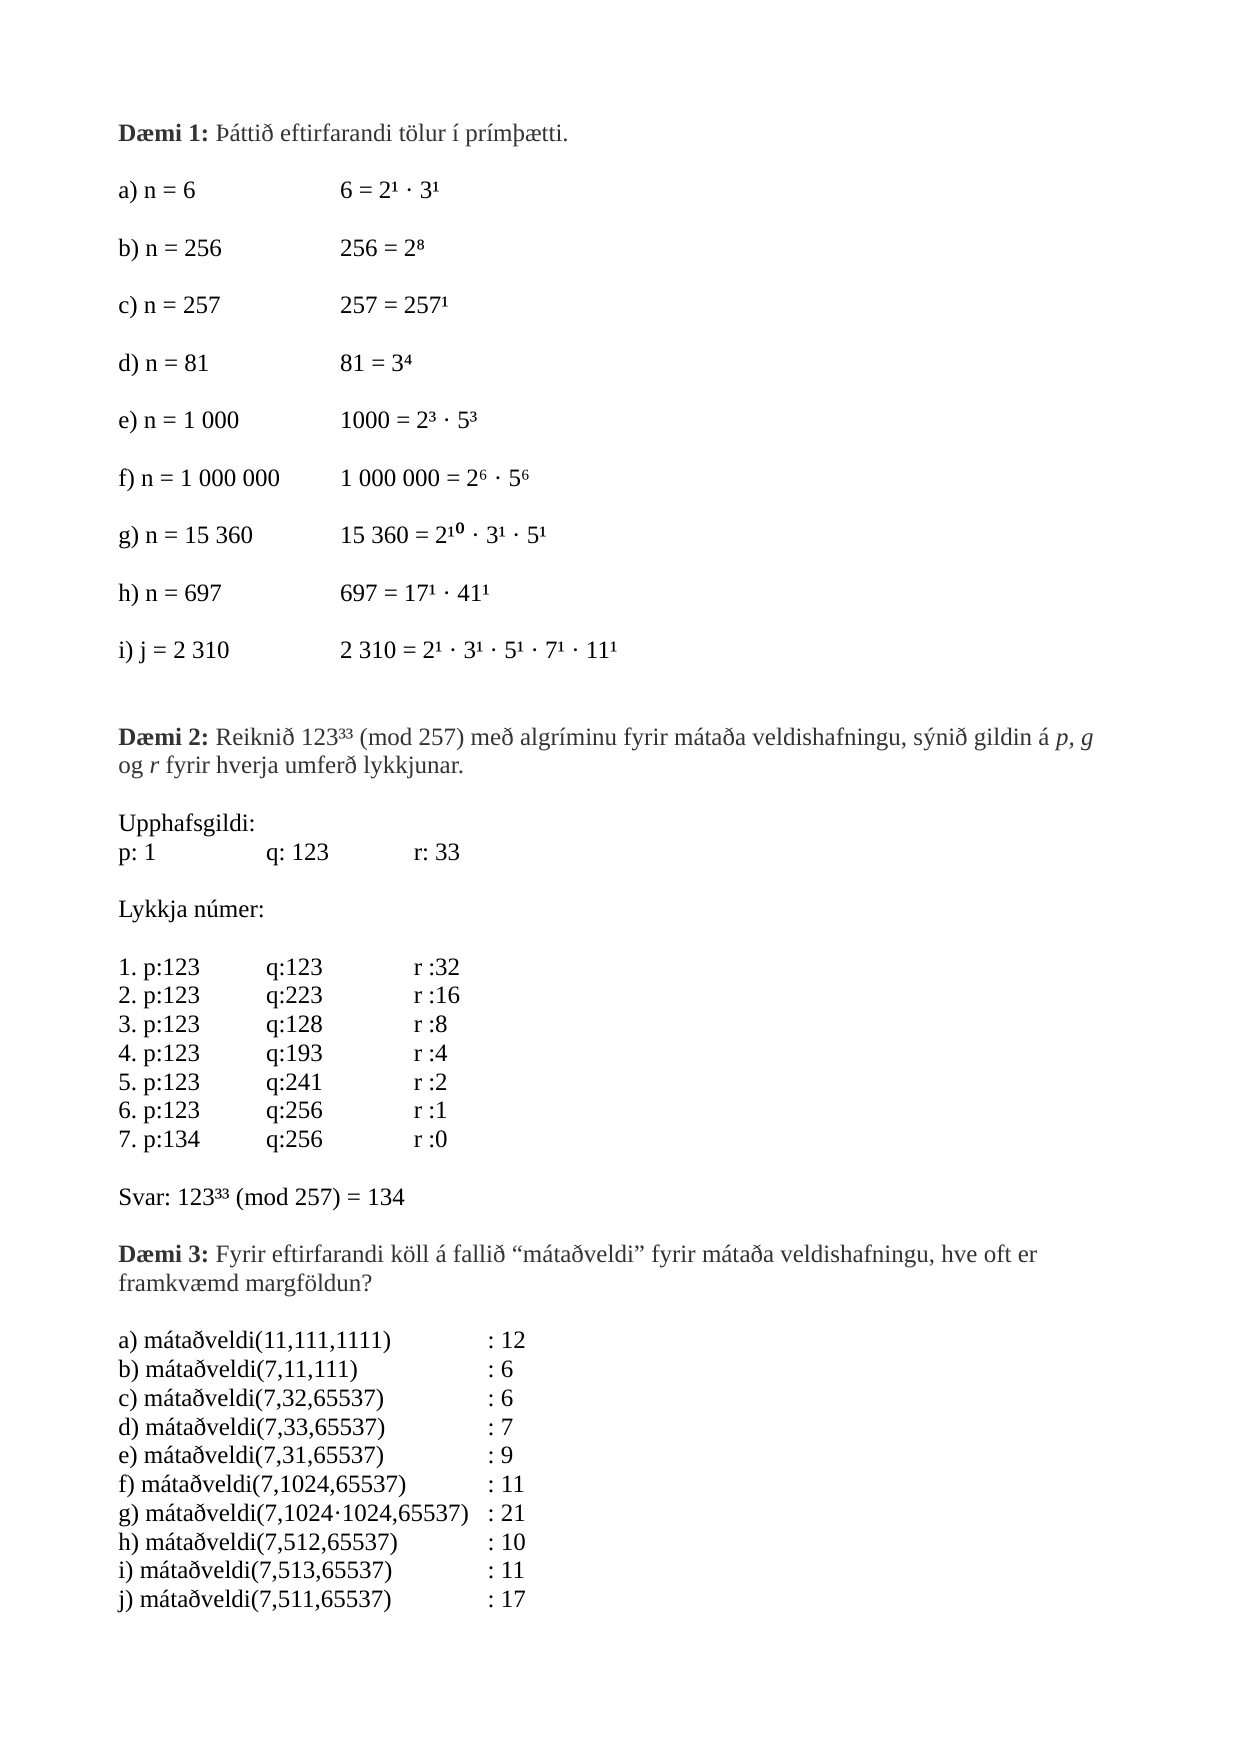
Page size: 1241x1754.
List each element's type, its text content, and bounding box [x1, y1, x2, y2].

text 2. p:123 q:223 r :16 [118, 981, 1122, 1009]
text Dæmi 2: Reiknið 123³³ (mod 257) með algríminu fyrir mátaða veldishafningu, sýnið gildin á p, g og r fyrir hverja umferð lykkjunar. [118, 722, 1122, 779]
text j) mátaðveldi(7,511,65537) : 17 [118, 1584, 1122, 1613]
text c) n = 257 257 = 257¹ [118, 291, 1122, 319]
text 6. p:123 q:256 r :1 [118, 1096, 1122, 1124]
text g) mátaðveldi(7,1024·1024,65537) : 21 [118, 1498, 1122, 1527]
text c) mátaðveldi(7,32,65537) : 6 [118, 1383, 1122, 1412]
text 4. p:123 q:193 r :4 [118, 1038, 1122, 1067]
text d) n = 81 81 = 3⁴ [118, 348, 1122, 377]
text p: 1 q: 123 r: 33 [118, 837, 1122, 866]
text d) mátaðveldi(7,33,65537) : 7 [118, 1412, 1122, 1441]
text g) n = 15 360 15 360 = 2¹⁰ · 3¹ · 5¹ [118, 521, 1122, 549]
text i) mátaðveldi(7,513,65537) : 11 [118, 1556, 1122, 1584]
text b) mátaðveldi(7,11,111) : 6 [118, 1354, 1122, 1383]
text 5. p:123 q:241 r :2 [118, 1067, 1122, 1096]
text h) mátaðveldi(7,512,65537) : 10 [118, 1527, 1122, 1556]
text f) mátaðveldi(7,1024,65537) : 11 [118, 1469, 1122, 1498]
text Svar: 123³³ (mod 257) = 134 [118, 1182, 1122, 1211]
text e) n = 1 000 1000 = 2³ · 5³ [118, 406, 1122, 434]
text a) mátaðveldi(11,111,1111) : 12 [118, 1326, 1122, 1354]
text f) n = 1 000 000 1 000 000 = 2⁶ · 5⁶ [118, 463, 1122, 492]
text h) n = 697 697 = 17¹ · 41¹ [118, 578, 1122, 607]
text a) n = 6 6 = 2¹ · 3¹ [118, 176, 1122, 204]
text 3. p:123 q:128 r :8 [118, 1009, 1122, 1038]
text Lykkja númer: [118, 894, 1122, 923]
text b) n = 256 256 = 2⁸ [118, 233, 1122, 262]
text Dæmi 3: Fyrir eftirfarandi köll á fallið “mátaðveldi” fyrir mátaða veldishafningu, hve oft er framkvæmd margföldun? [118, 1239, 1122, 1297]
text i) j = 2 310 2 310 = 2¹ · 3¹ · 5¹ · 7¹ · 11¹ [118, 636, 1122, 664]
text 7. p:134 q:256 r :0 [118, 1124, 1122, 1153]
text Upphafsgildi: [118, 808, 1122, 837]
text 1. p:123 q:123 r :32 [118, 952, 1122, 981]
text e) mátaðveldi(7,31,65537) : 9 [118, 1441, 1122, 1469]
text Dæmi 1: Þáttið eftirfarandi tölur í prímþætti. [118, 118, 1122, 147]
